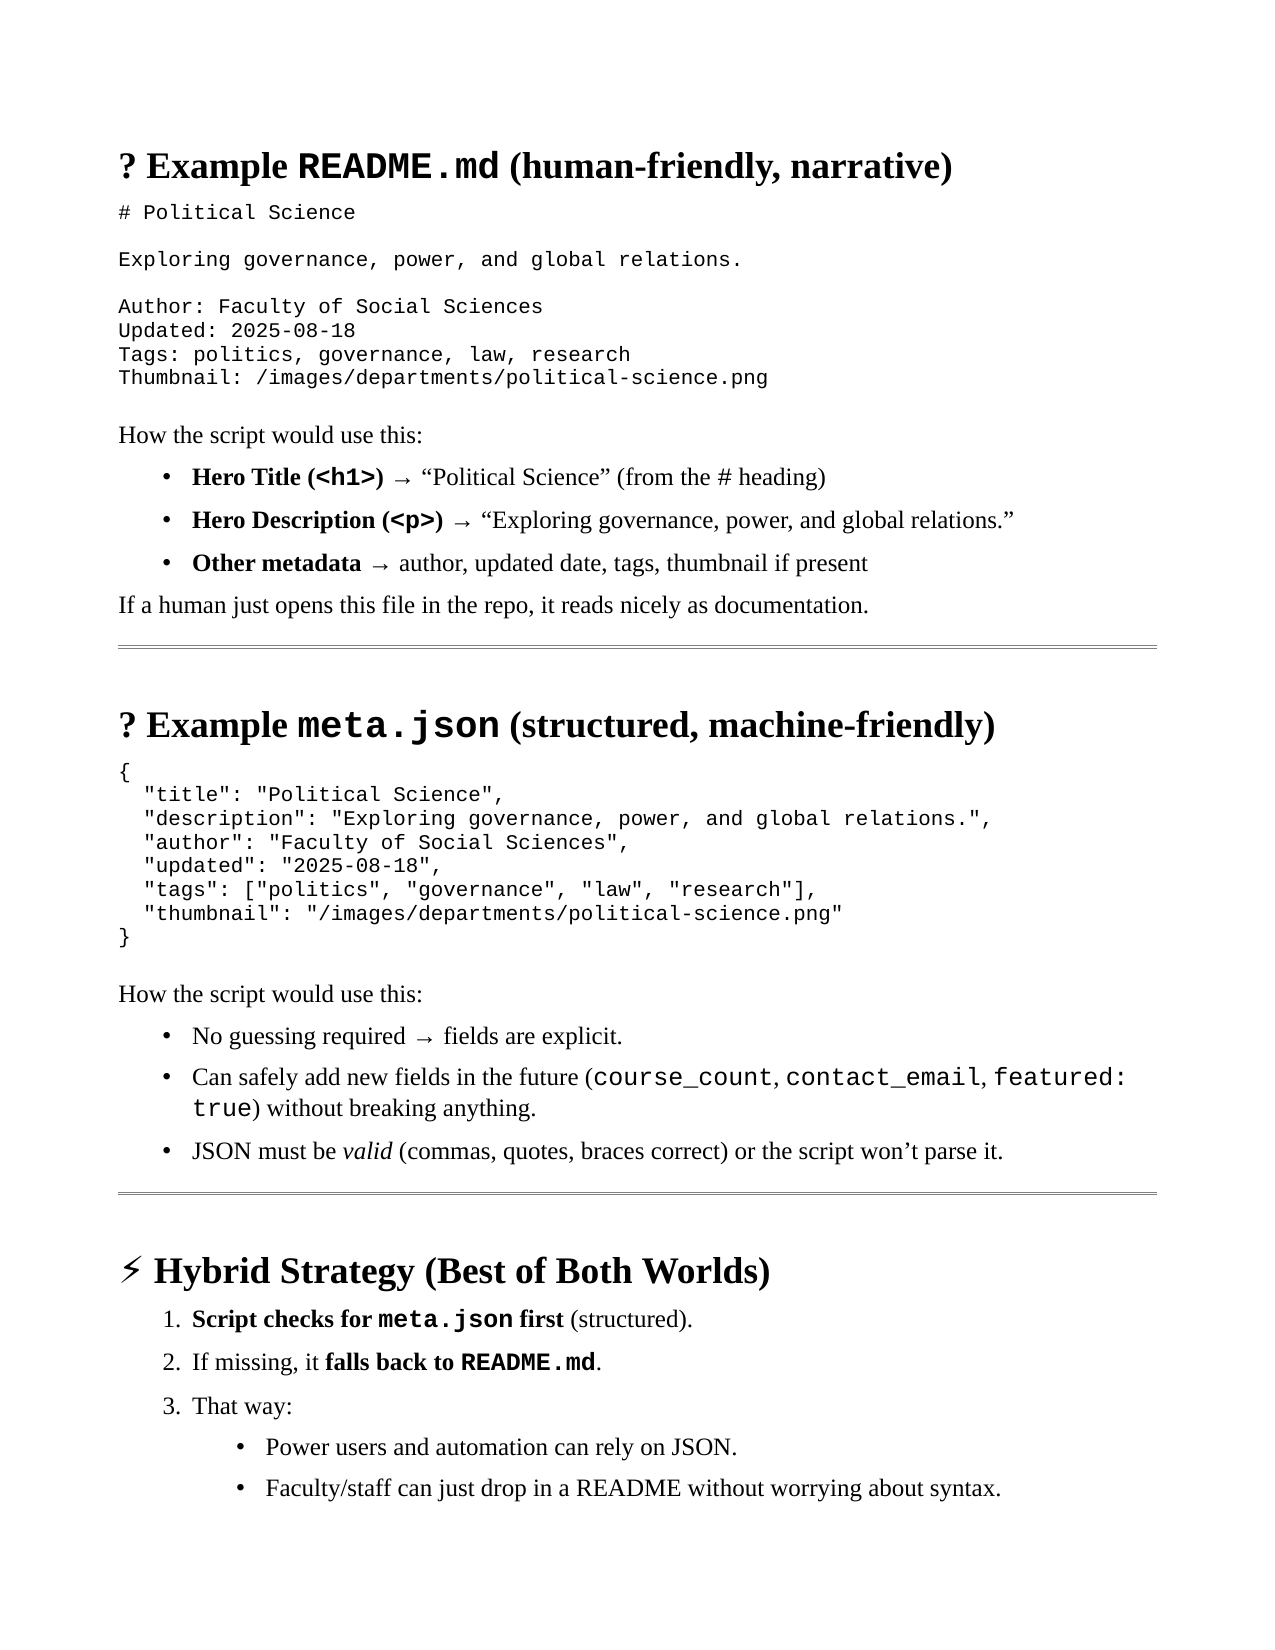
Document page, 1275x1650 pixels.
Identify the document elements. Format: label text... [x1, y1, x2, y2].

list Can safely add new fields in the future (course_count, contact_email, featured: true) without breaking anything. [162, 1062, 1157, 1124]
text "description": "Exploring governance, power, and global relations.", [118, 808, 1157, 832]
text Tags: politics, governance, law, research [118, 344, 1157, 367]
text { [118, 761, 1157, 784]
subtitle ⚡ Hybrid Strategy (Best of Both Worlds) [118, 1248, 1157, 1292]
text Thumbnail: /images/departments/political-science.png [118, 367, 1157, 391]
text If a human just opens this file in the repo, it reads nicely as documentation. [118, 590, 1157, 618]
text } [118, 926, 1157, 950]
text How the script would use this: [118, 979, 1157, 1008]
text Author: Faculty of Social Sciences [118, 296, 1157, 320]
list If missing, it falls back to README.md. [162, 1347, 1157, 1378]
subtitle ? Example meta.json (structured, machine-friendly) [118, 702, 1157, 748]
list No guessing required → fields are explicit. [162, 1021, 1157, 1049]
text # Political Science [118, 202, 1157, 226]
list Hero Title (<h1>) → “Political Science” (from the # heading) [162, 462, 1157, 493]
text Exploring governance, power, and global relations. [118, 249, 1157, 273]
list Other metadata → author, updated date, tags, thumbnail if present [162, 548, 1157, 577]
text "thumbnail": "/images/departments/political-science.png" [118, 903, 1157, 926]
text "title": "Political Science", [118, 784, 1157, 808]
list Faculty/staff can just drop in a README without worrying about syntax. [236, 1473, 1157, 1502]
text "updated": "2025-08-18", [118, 855, 1157, 879]
list That way: [162, 1391, 1157, 1419]
list Script checks for meta.json first (structured). [162, 1304, 1157, 1335]
list Hero Description (<p>) → “Exploring governance, power, and global relations.” [162, 505, 1157, 536]
list JSON must be valid (commas, quotes, braces correct) or the script won’t parse it. [162, 1136, 1157, 1165]
text "author": "Faculty of Social Sciences", [118, 832, 1157, 855]
text Updated: 2025-08-18 [118, 320, 1157, 344]
text "tags": ["politics", "governance", "law", "research"], [118, 879, 1157, 903]
text How the script would use this: [118, 421, 1157, 449]
subtitle ? Example README.md (human-friendly, narrative) [118, 143, 1157, 189]
list Power users and automation can rely on JSON. [236, 1432, 1157, 1461]
